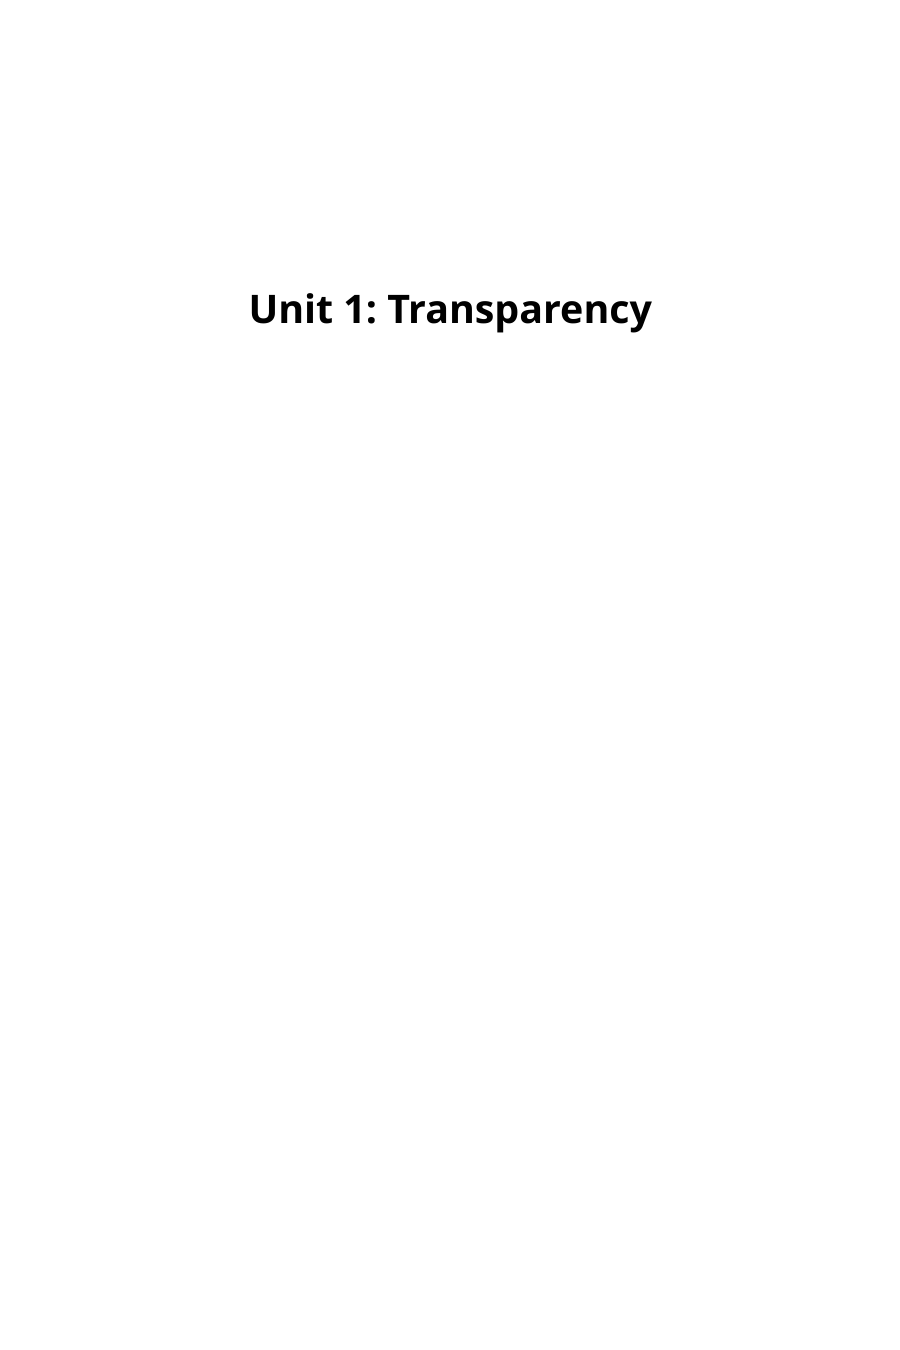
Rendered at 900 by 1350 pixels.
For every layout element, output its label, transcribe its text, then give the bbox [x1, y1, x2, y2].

subtitle Unit 1: Transparency [127, 287, 772, 333]
